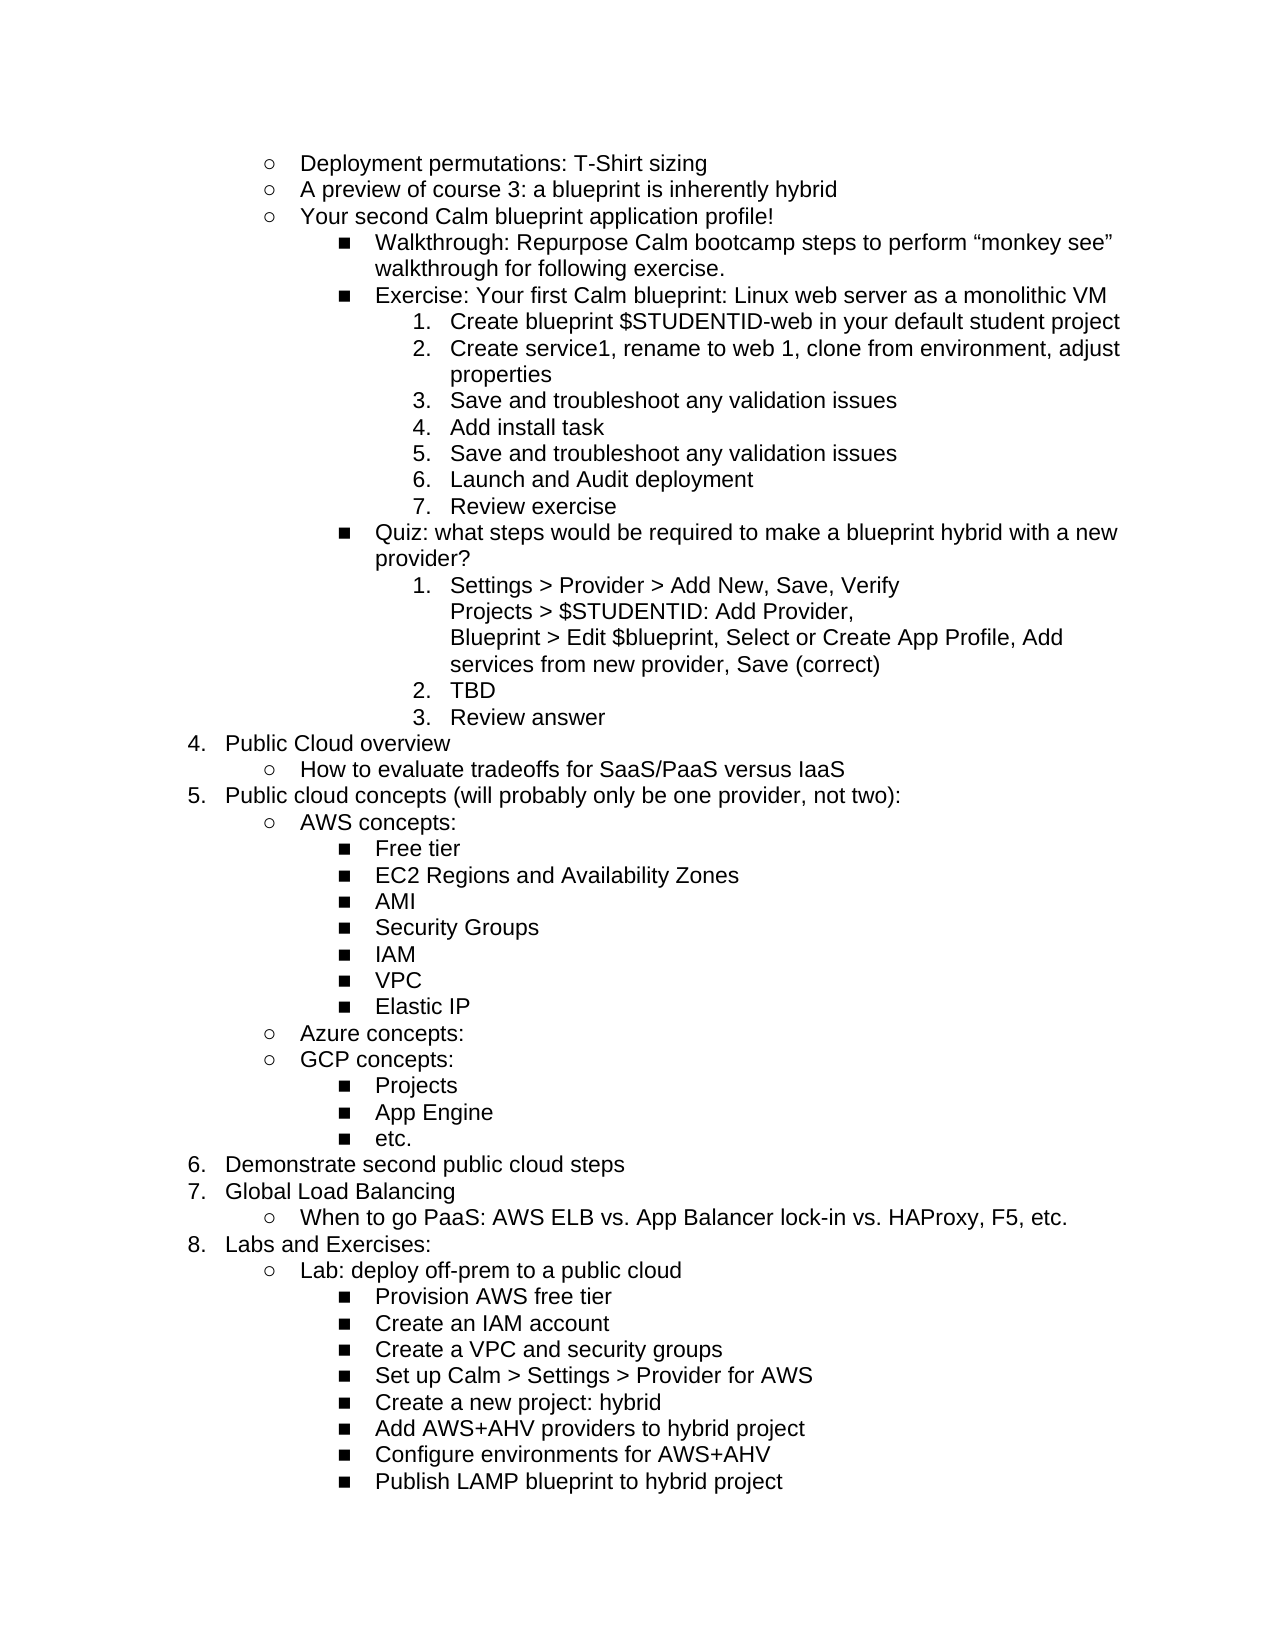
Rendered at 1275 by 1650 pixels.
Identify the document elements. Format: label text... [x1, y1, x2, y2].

list Review answer [412, 703, 1125, 730]
list Public Cloud overview [187, 730, 1125, 756]
list When to go PaaS: AWS ELB vs. App Balancer lock-in vs. HAProxy, F5, etc. [262, 1204, 1125, 1231]
list Create a new project: hybrid [337, 1389, 1125, 1415]
list Security Groups [337, 914, 1125, 941]
list Save and troubleshoot any validation issues [412, 440, 1125, 466]
list IAM [337, 941, 1125, 967]
list Exercise: Your first Calm blueprint: Linux web server as a monolithic VM [337, 282, 1125, 308]
list Settings > Provider > Add New, Save, Verify Projects > $STUDENTID: Add Provider, Blueprint > Edit $blueprint, Select or Create App Profile, Add services from new provider, Save (correct) [412, 572, 1125, 677]
list Add AWS+AHV providers to hybrid project [337, 1415, 1125, 1441]
list Projects [337, 1072, 1125, 1099]
list Publish LAMP blueprint to hybrid project [337, 1468, 1125, 1494]
list Configure environments for AWS+AHV [337, 1441, 1125, 1468]
list Launch and Audit deployment [412, 466, 1125, 493]
list Create a VPC and security groups [337, 1336, 1125, 1362]
list Elastic IP [337, 993, 1125, 1020]
list Create service1, rename to web 1, clone from environment, adjust properties [412, 334, 1125, 387]
list A preview of course 3: a blueprint is inherently hybrid [262, 176, 1125, 203]
list AWS concepts: [262, 809, 1125, 835]
list TBD [412, 677, 1125, 703]
list Add install task [412, 413, 1125, 440]
list Demonstrate second public cloud steps [187, 1151, 1125, 1178]
list Review exercise [412, 493, 1125, 519]
list Public cloud concepts (will probably only be one provider, not two): [187, 782, 1125, 809]
list Create an IAM account [337, 1309, 1125, 1336]
list Provision AWS free tier [337, 1283, 1125, 1309]
list GCP concepts: [262, 1046, 1125, 1072]
list App Engine [337, 1099, 1125, 1125]
list Deployment permutations: T-Shirt sizing [262, 150, 1125, 176]
list Quiz: what steps would be required to make a blueprint hybrid with a new provider? [337, 519, 1125, 572]
list EC2 Regions and Availability Zones [337, 862, 1125, 888]
list etc. [337, 1125, 1125, 1151]
list Your second Calm blueprint application profile! [262, 203, 1125, 229]
list Save and troubleshoot any validation issues [412, 387, 1125, 413]
list Set up Calm > Settings > Provider for AWS [337, 1362, 1125, 1389]
list Walkthrough: Repurpose Calm bootcamp steps to perform “monkey see” walkthrough for following exercise. [337, 229, 1125, 282]
list Labs and Exercises: [187, 1231, 1125, 1257]
list AMI [337, 888, 1125, 914]
list Azure concepts: [262, 1020, 1125, 1046]
list Global Load Balancing [187, 1178, 1125, 1204]
list How to evaluate tradeoffs for SaaS/PaaS versus IaaS [262, 756, 1125, 782]
list Free tier [337, 835, 1125, 862]
list Create blueprint $STUDENTID-web in your default student project [412, 308, 1125, 334]
list Lab: deploy off-prem to a public cloud [262, 1257, 1125, 1283]
list VPC [337, 967, 1125, 993]
